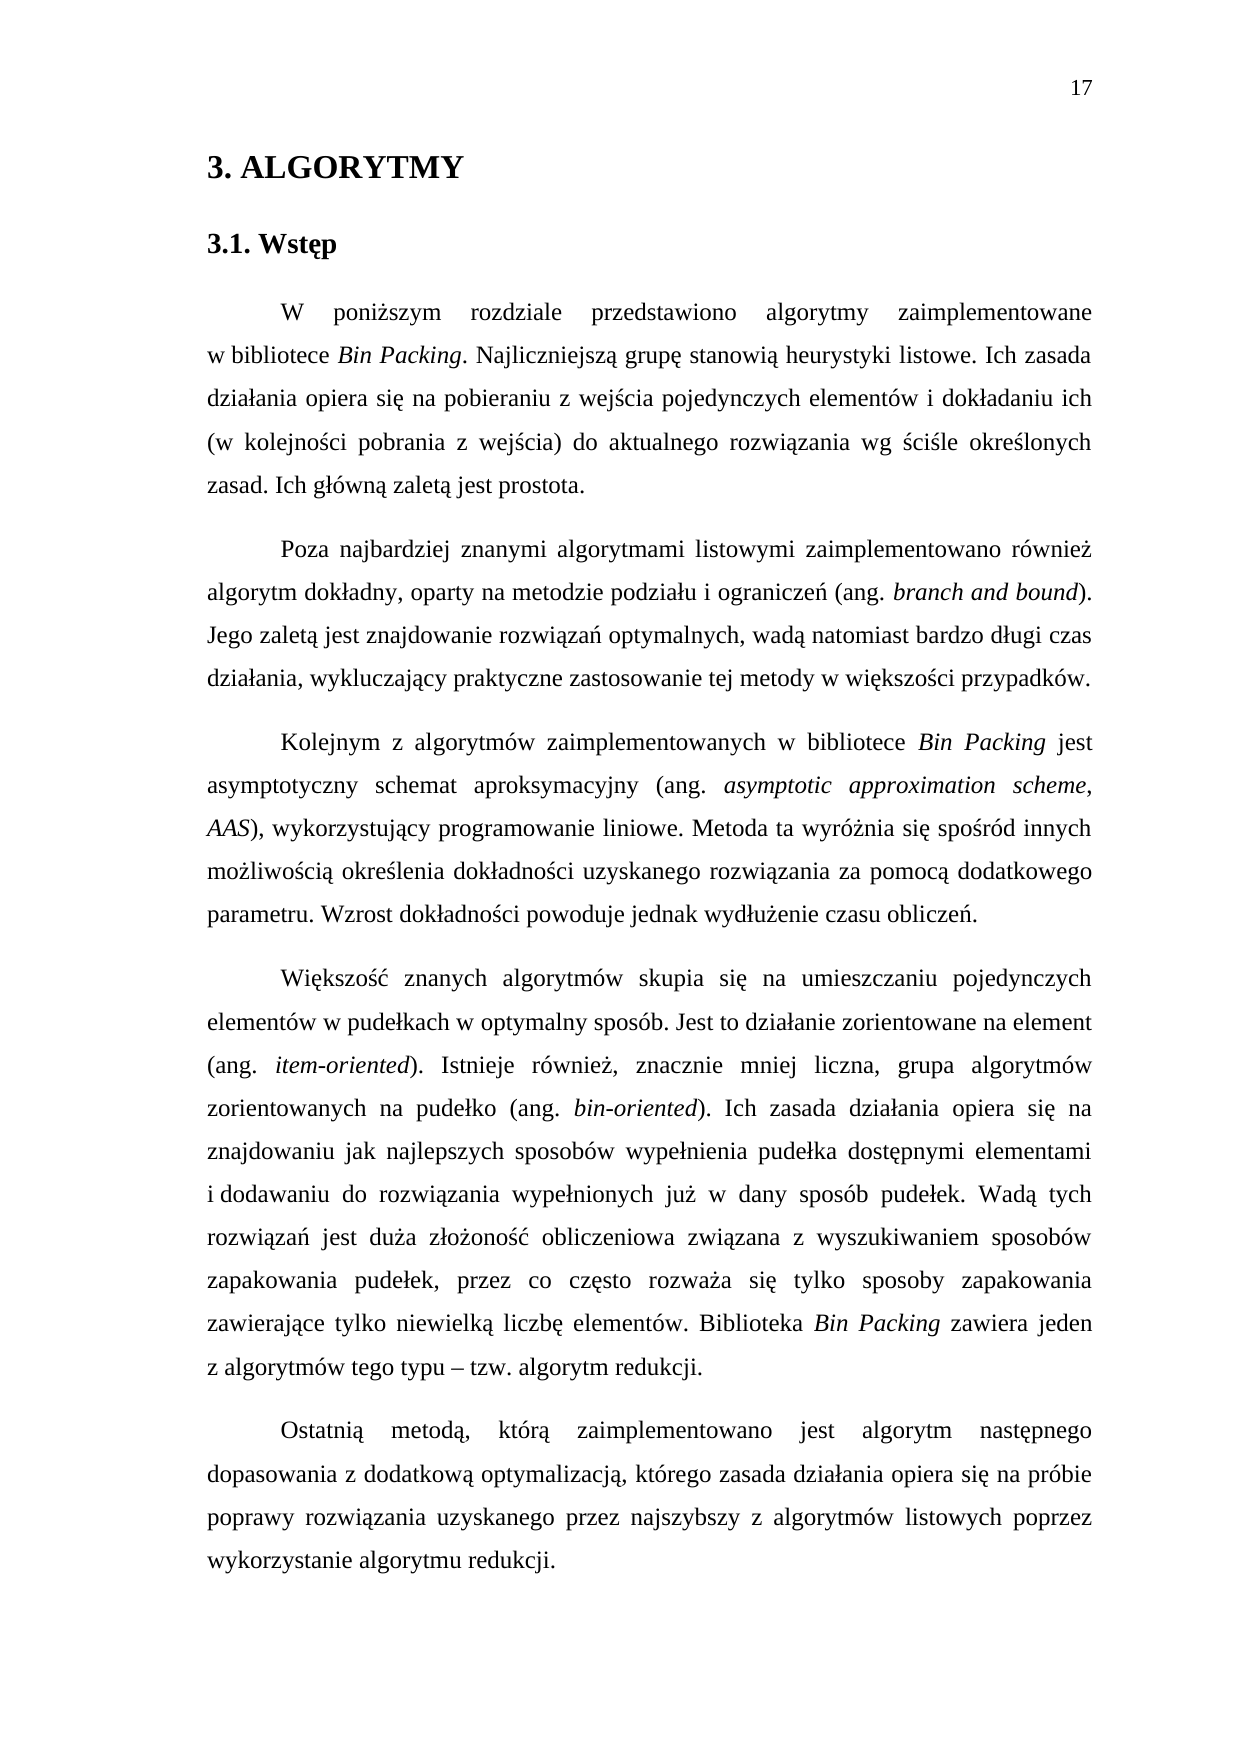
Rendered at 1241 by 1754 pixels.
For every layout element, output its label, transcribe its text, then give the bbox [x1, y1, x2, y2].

text Kolejnym z algorytmów zaimplementowanych w bibliotece Bin Packing jest asymptotyczny schemat aproksymacyjny (ang. asymptotic approximation scheme, AAS), wykorzystujący programowanie liniowe. Metoda ta wyróżnia się spośród innych możliwością określenia dokładności uzyskanego rozwiązania za pomocą dodatkowego parametru. Wzrost dokładności powoduje jednak wydłużenie czasu obliczeń. [207, 727, 1092, 928]
text Poza najbardziej znanymi algorytmami listowymi zaimplementowano również algorytm dokładny, oparty na metodzie podziału i ograniczeń (ang. branch and bound). Jego zaletą jest znajdowanie rozwiązań optymalnych, wadą natomiast bardzo długi czas działania, wykluczający praktyczne zastosowanie tej metody w większości przypadków. [207, 534, 1092, 692]
text W poniższym rozdziale przedstawiono algorytmy zaimplementowane w bibliotece Bin Packing. Najliczniejszą grupę stanowią heurystyki listowe. Ich zasada działania opiera się na pobieraniu z wejścia pojedynczych elementów i dokładaniu ich (w kolejności pobrania z wejścia) do aktualnego rozwiązania wg ściśle określonych zasad. Ich główną zaletą jest prostota. [207, 297, 1092, 498]
text Większość znanych algorytmów skupia się na umieszczaniu pojedynczych elementów w pudełkach w optymalny sposób. Jest to działanie zorientowane na element (ang. item-oriented). Istnieje również, znacznie mniej liczna, grupa algorytmów zorientowanych na pudełko (ang. bin-oriented). Ich zasada działania opiera się na znajdowaniu jak najlepszych sposobów wypełnienia pudełka dostępnymi elementami i dodawaniu do rozwiązania wypełnionych już w dany sposób pudełek. Wadą tych rozwiązań jest duża złożoność obliczeniowa związana z wyszukiwaniem sposobów zapakowania pudełek, przez co często rozważa się tylko sposoby zapakowania zawierające tylko niewielką liczbę elementów. Biblioteka Bin Packing zawiera jeden z algorytmów tego typu – tzw. algorytm redukcji. [207, 963, 1092, 1380]
text 3.1. Wstęp [207, 226, 1092, 259]
text 3. ALGORYTMY [207, 148, 1092, 186]
text Ostatnią metodą, którą zaimplementowano jest algorytm następnego dopasowania z dodatkową optymalizacją, którego zasada działania opiera się na próbie poprawy rozwiązania uzyskanego przez najszybszy z algorytmów listowych poprzez wykorzystanie algorytmu redukcji. [207, 1416, 1092, 1574]
